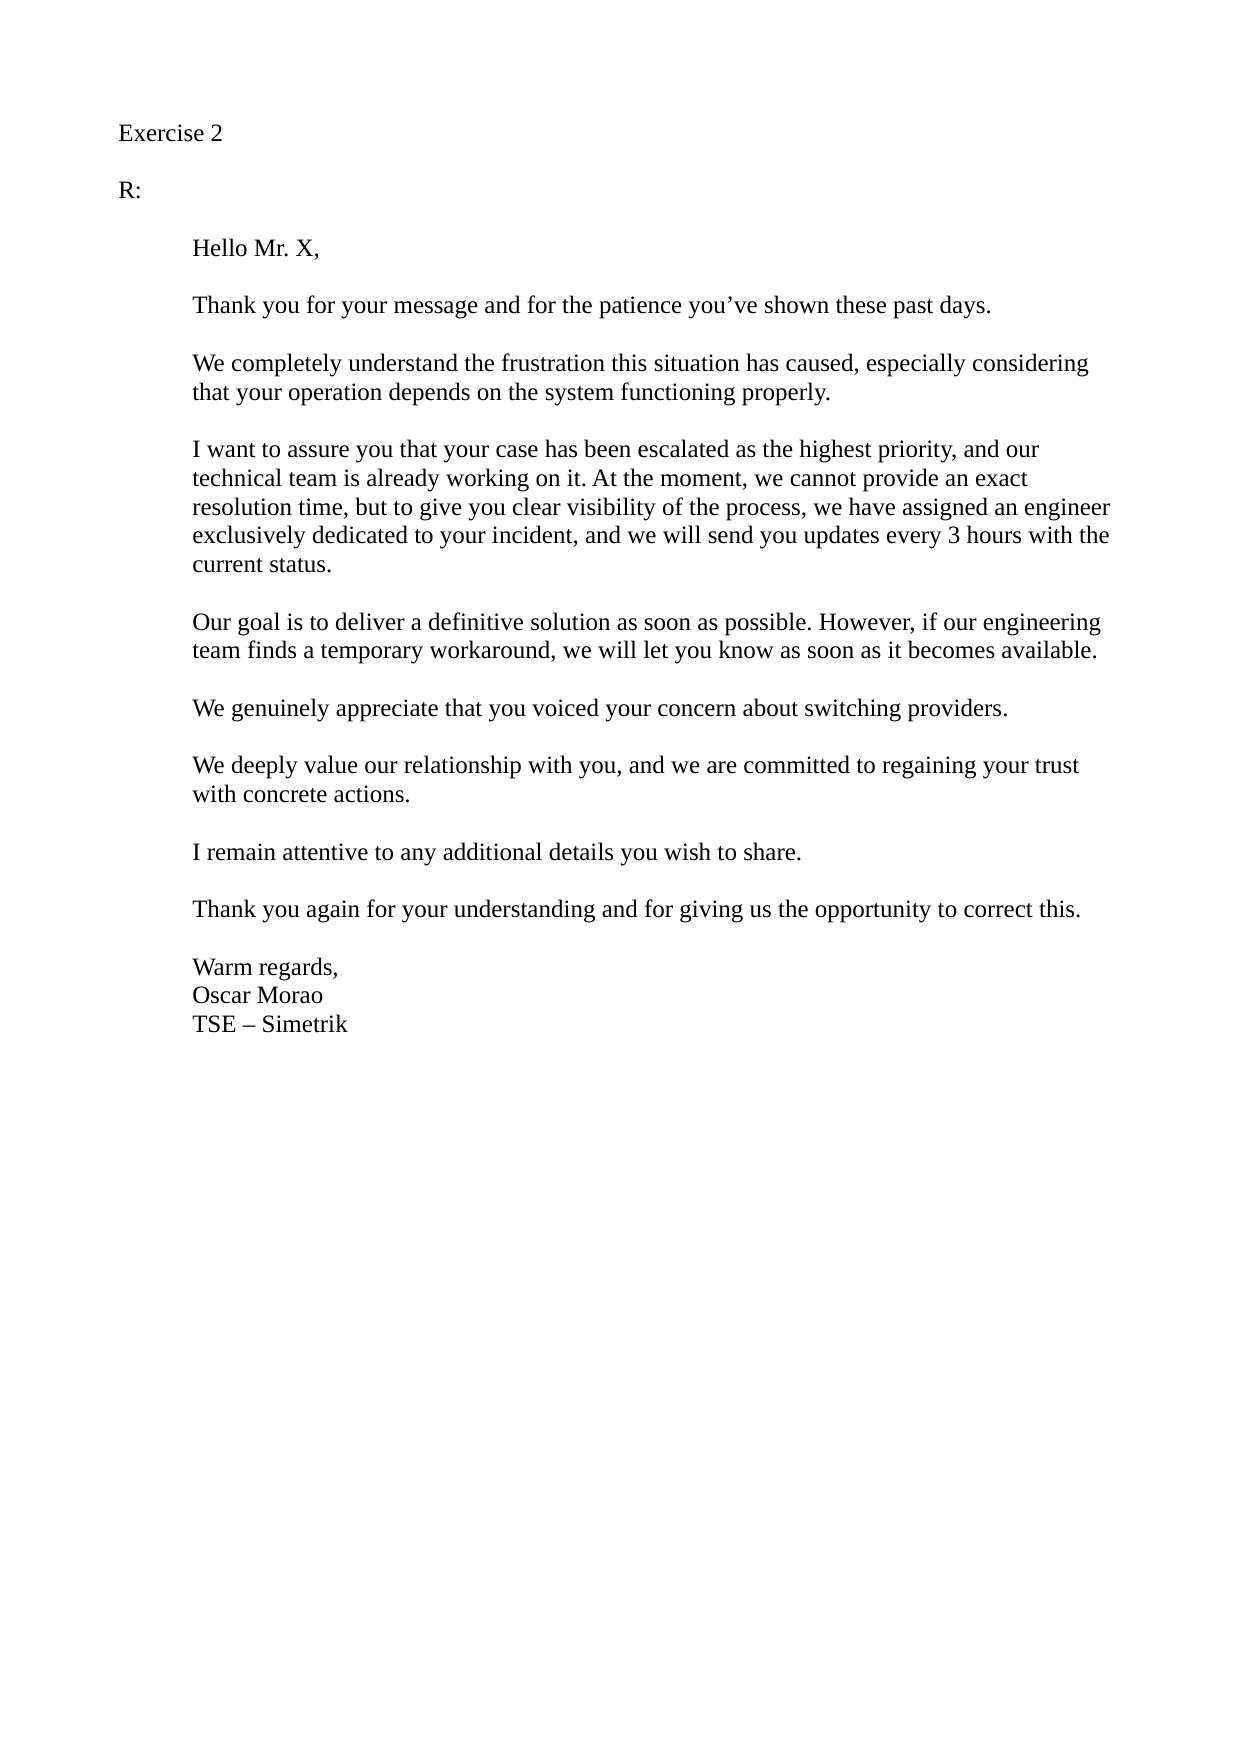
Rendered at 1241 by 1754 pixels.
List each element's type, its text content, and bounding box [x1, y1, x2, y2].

text Exercise 2 [118, 118, 1122, 147]
text We genuinely appreciate that you voiced your concern about switching providers. [192, 693, 1122, 722]
text We deeply value our relationship with you, and we are committed to regaining your trust with concrete actions. [192, 751, 1122, 808]
text Thank you for your message and for the patience you’ve shown these past days. [192, 291, 1122, 319]
text Our goal is to deliver a definitive solution as soon as possible. However, if our engineering team finds a temporary workaround, we will let you know as soon as it becomes available. [192, 607, 1122, 664]
text TSE – Simetrik [192, 1009, 1122, 1038]
text We completely understand the frustration this situation has caused, especially considering that your operation depends on the system functioning properly. [192, 348, 1122, 406]
text I want to assure you that your case has been escalated as the highest priority, and our technical team is already working on it. At the moment, we cannot provide an exact resolution time, but to give you clear visibility of the process, we have assigned an engineer exclusively dedicated to your incident, and we will send you updates every 3 hours with the current status. [192, 434, 1122, 578]
text Oscar Morao [192, 981, 1122, 1009]
text Hello Mr. X, [192, 233, 1122, 262]
text I remain attentive to any additional details you wish to share. [192, 837, 1122, 866]
text R: [118, 176, 1122, 204]
text Warm regards, [192, 952, 1122, 981]
text Thank you again for your understanding and for giving us the opportunity to correct this. [192, 894, 1122, 923]
